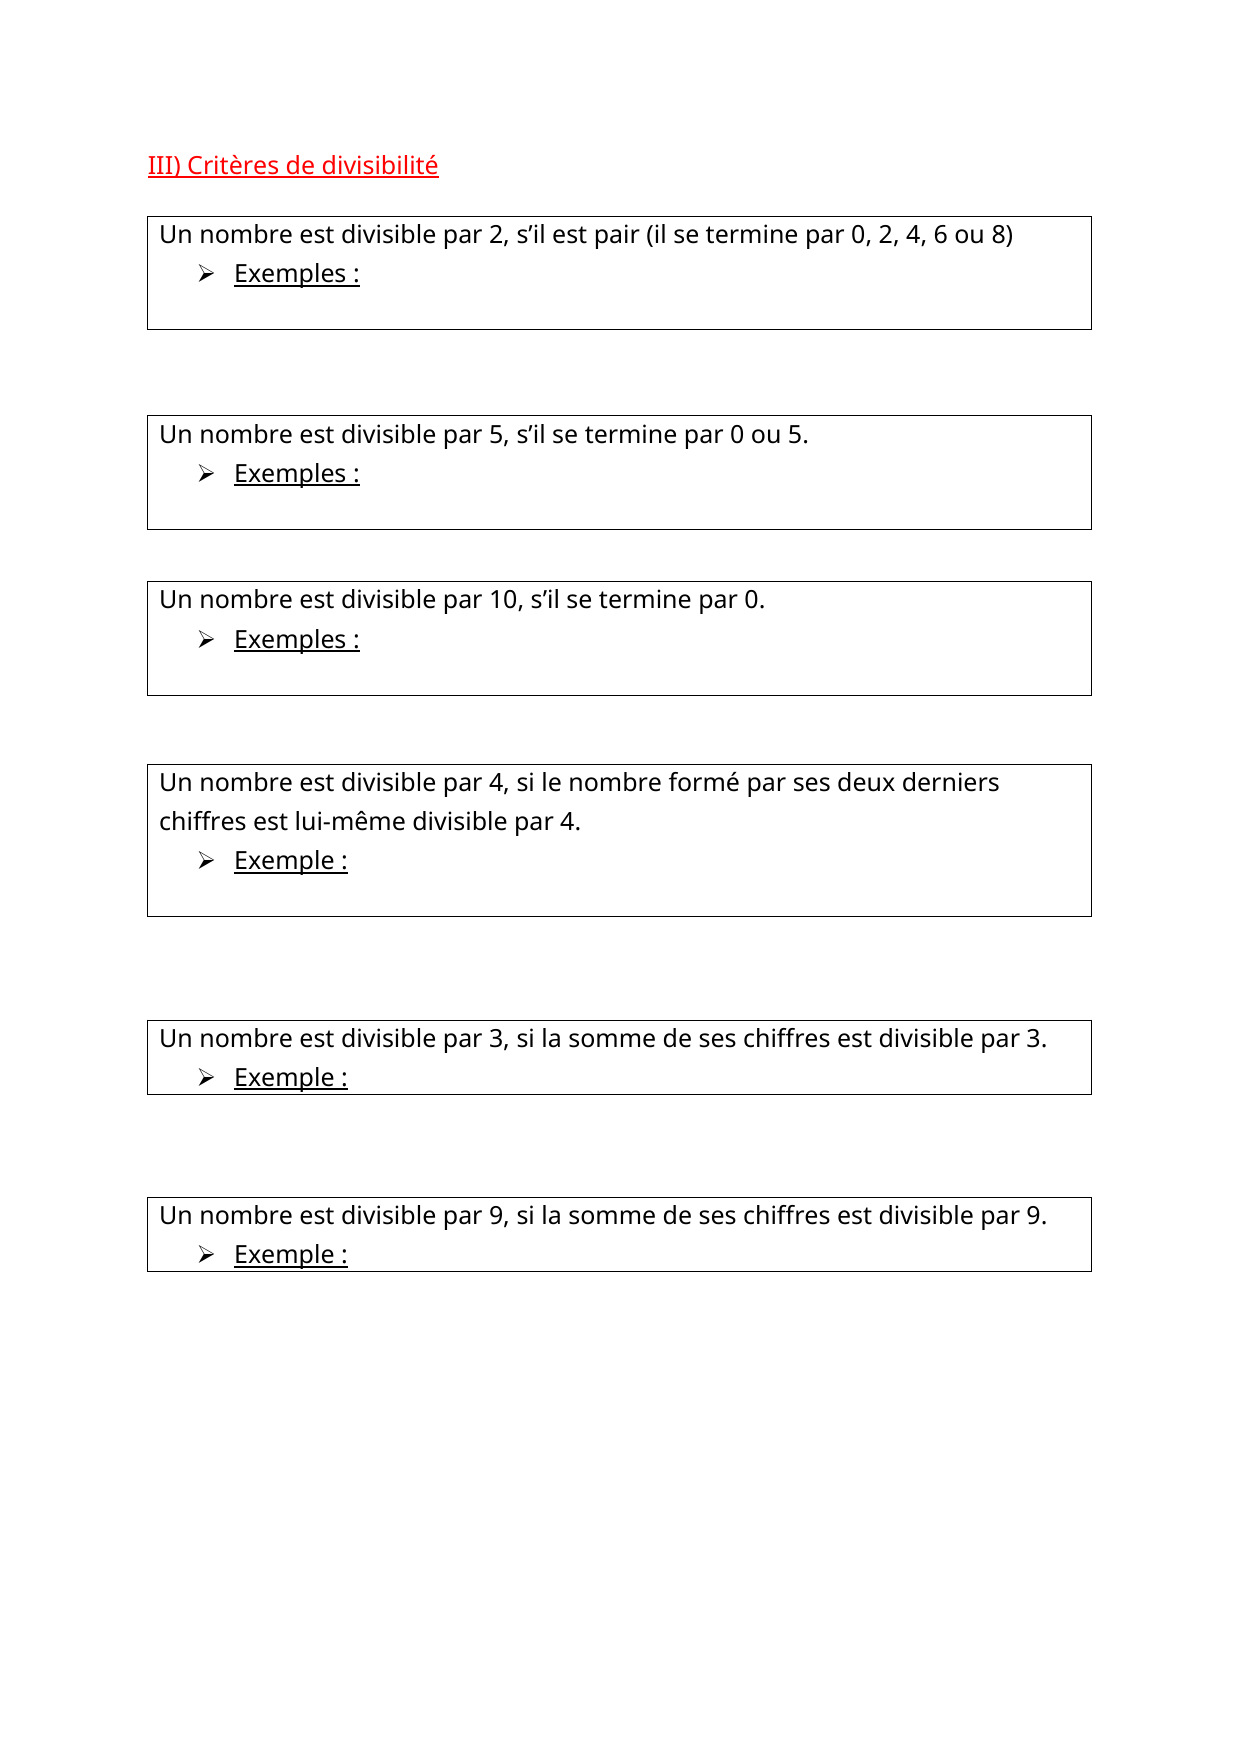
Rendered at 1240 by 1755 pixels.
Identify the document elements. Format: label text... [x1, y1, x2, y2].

table_header Un nombre est divisible par 4, si le nombre formé par ses deux derniers chiffres est lui-même divisible par 4. Exemple : [148, 765, 1091, 916]
table_header Un nombre est divisible par 3, si la somme de ses chiffres est divisible par 3. Exemple : [148, 1021, 1091, 1094]
table_header Un nombre est divisible par 10, s’il se termine par 0. Exemples : [148, 582, 1091, 694]
table_header Un nombre est divisible par 2, s’il est pair (il se termine par 0, 2, 4, 6 ou 8) Exemples : [148, 217, 1091, 329]
text III) Critères de divisibilité [148, 148, 1092, 182]
table_header Un nombre est divisible par 5, s’il se termine par 0 ou 5. Exemples : [148, 416, 1091, 529]
table_header Un nombre est divisible par 9, si la somme de ses chiffres est divisible par 9. Exemple : [148, 1198, 1091, 1271]
